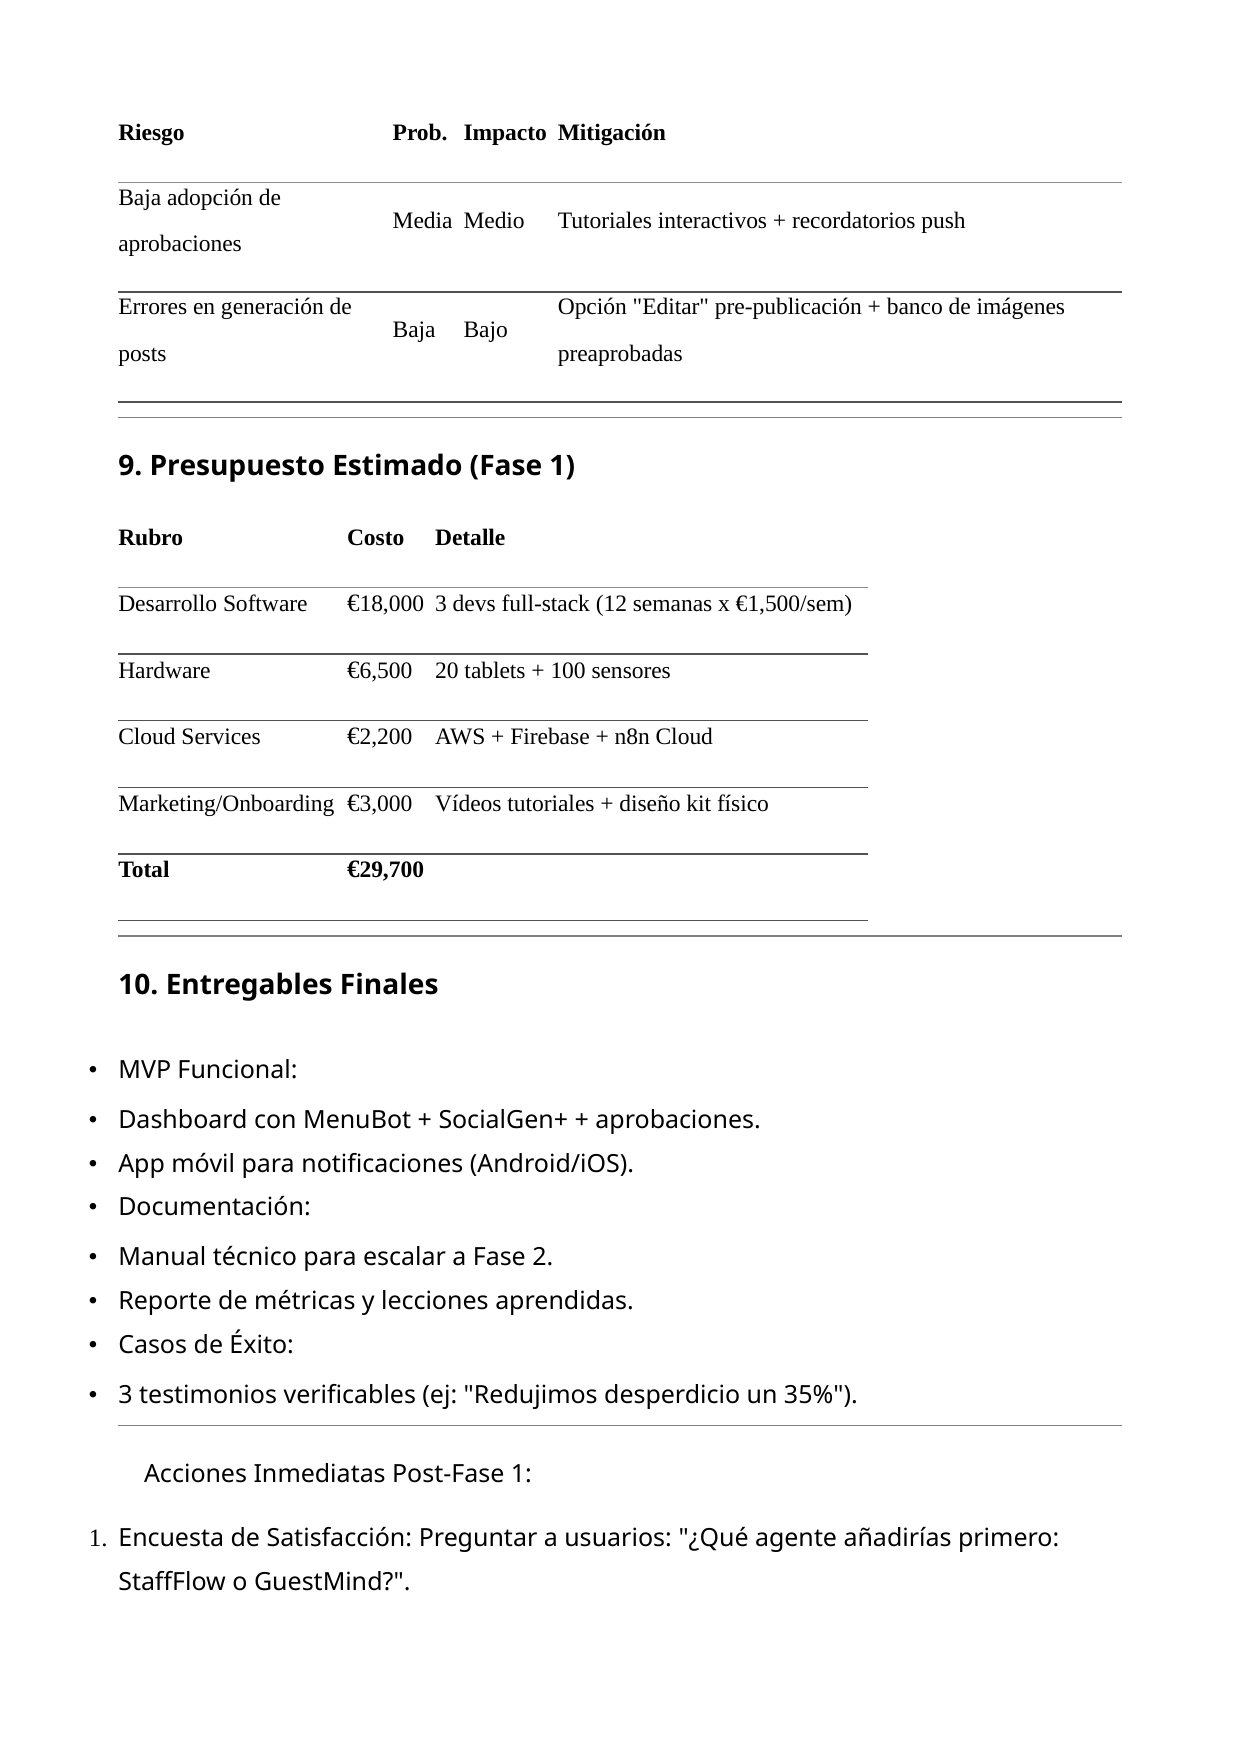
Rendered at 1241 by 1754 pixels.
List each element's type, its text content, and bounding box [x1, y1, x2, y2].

table_cell Total [118, 855, 347, 919]
table_header Prob. [393, 118, 463, 181]
table_cell 20 tablets + 100 sensores [435, 655, 868, 720]
table_cell Vídeos tutoriales + diseño kit físico [435, 788, 868, 853]
table_cell AWS + Firebase + n8n Cloud [435, 721, 868, 786]
list Manual técnico para escalar a Fase 2. [118, 1229, 1122, 1273]
table_cell Media [393, 183, 463, 291]
table_header Mitigación [558, 118, 1122, 181]
table_cell Hardware [118, 655, 347, 720]
table_cell Medio [463, 183, 558, 291]
table_cell €18,000 [347, 588, 435, 653]
table_cell [435, 855, 868, 919]
subtitle 9. Presupuesto Estimado (Fase 1) [118, 446, 1122, 484]
table_cell Baja adopción de aprobaciones [118, 183, 392, 291]
list Encuesta de Satisfacción: Preguntar a usuarios: "¿Qué agente añadirías primero: StaffFlow o GuestMind?". [118, 1510, 1122, 1597]
list Dashboard con MenuBot + SocialGen+ + aprobaciones. [118, 1092, 1122, 1136]
table_header Rubro [118, 524, 347, 587]
table_header Riesgo [118, 118, 392, 181]
table_cell Opción "Editar" pre-publicación + banco de imágenes preaprobadas [558, 293, 1122, 401]
table_header Detalle [435, 524, 868, 587]
table_header Costo [347, 524, 435, 587]
table_cell €2,200 [347, 721, 435, 786]
text 🔧 Acciones Inmediatas Post-Fase 1: [118, 1446, 1122, 1489]
subtitle 10. Entregables Finales [118, 964, 1122, 1002]
table_cell €3,000 [347, 788, 435, 853]
list App móvil para notificaciones (Android/iOS). [118, 1136, 1122, 1179]
list Documentación: [118, 1179, 1122, 1223]
table_cell €29,700 [347, 855, 435, 919]
table_header Impacto [463, 118, 558, 181]
table_cell Cloud Services [118, 721, 347, 786]
list Casos de Éxito: [118, 1317, 1122, 1361]
table_cell 3 devs full-stack (12 semanas x €1,500/sem) [435, 588, 868, 653]
table_cell Bajo [463, 293, 558, 401]
list MVP Funcional: [118, 1042, 1122, 1086]
table_cell €6,500 [347, 655, 435, 720]
list Reporte de métricas y lecciones aprendidas. [118, 1273, 1122, 1317]
table_cell Desarrollo Software [118, 588, 347, 653]
table_cell Baja [393, 293, 463, 401]
list 3 testimonios verificables (ej: "Redujimos desperdicio un 35%"). [118, 1367, 1122, 1411]
table_cell Errores en generación de posts [118, 293, 392, 401]
table_cell Tutoriales interactivos + recordatorios push [558, 183, 1122, 291]
table_cell Marketing/Onboarding [118, 788, 347, 853]
